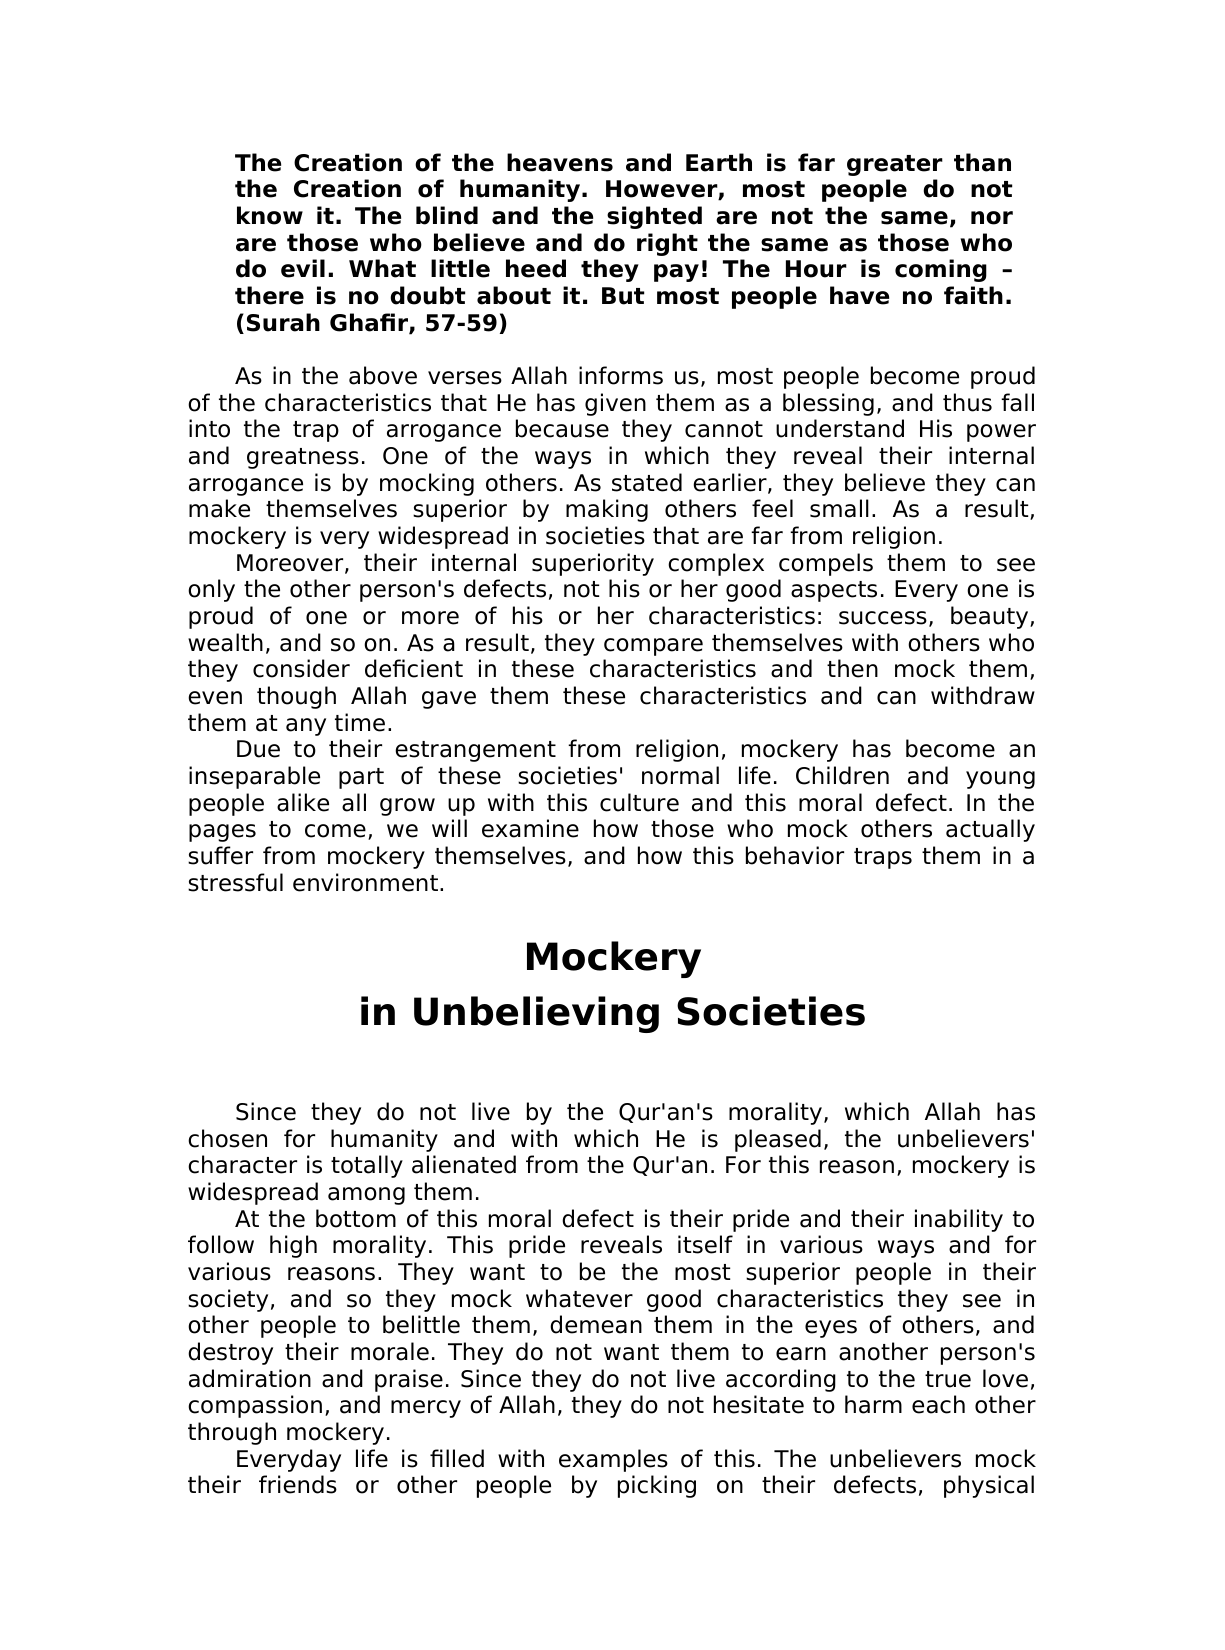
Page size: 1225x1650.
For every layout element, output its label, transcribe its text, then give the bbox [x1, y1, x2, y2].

text Due to their estrangement from religion, mockery has become an inseparable part of these societies' normal life. Children and young people alike all grow up with this culture and this moral defect. In the pages to come, we will examine how those who mock others actually suffer from mockery themselves, and how this behavior traps them in a stressful environment. [187, 737, 1037, 897]
text As in the above verses Allah informs us, most people become proud of the characteristics that He has given them as a blessing, and thus fall into the trap of arrogance because they cannot understand His power and greatness. One of the ways in which they reveal their internal arrogance is by mocking others. As stated earlier, they believe they can make themselves superior by making others feel small. As a result, mockery is very widespread in societies that are far from religion. [187, 363, 1037, 550]
text Since they do not live by the Qur'an's morality, which Allah has chosen for humanity and with which He is pleased, the unbelievers' character is totally alienated from the Qur'an. For this reason, mockery is widespread among them. [187, 1099, 1037, 1206]
text Moreover, their internal superiority complex compels them to see only the other person's defects, not his or her good aspects. Every one is proud of one or more of his or her characteristics: success, beauty, wealth, and so on. As a result, they compare themselves with others who they consider deficient in these characteristics and then mock them, even though Allah gave them these characteristics and can withdraw them at any time. [187, 550, 1037, 737]
text At the bottom of this moral defect is their pride and their inability to follow high morality. This pride reveals itself in various ways and for various reasons. They want to be the most superior people in their society, and so they mock whatever good characteristics they see in other people to belittle them, demean them in the eyes of others, and destroy their morale. They do not want them to earn another person's admiration and praise. Since they do not live according to the true love, compassion, and mercy of Allah, they do not hesitate to harm each other through mockery. [187, 1206, 1037, 1446]
text in Unbelieving Societies [187, 991, 1037, 1034]
text Mockery [187, 935, 1037, 979]
text The Creation of the heavens and Earth is far greater than the Creation of humanity. However, most people do not know it. The blind and the sighted are not the same, nor are those who believe and do right the same as those who do evil. What little heed they pay! The Hour is coming – there is no doubt about it. But most people have no faith. (Surah Ghafir, 57-59) [235, 150, 1014, 337]
text Everyday life is filled with examples of this. The unbelievers mock their friends or other people by picking on their defects, physical [187, 1446, 1037, 1499]
